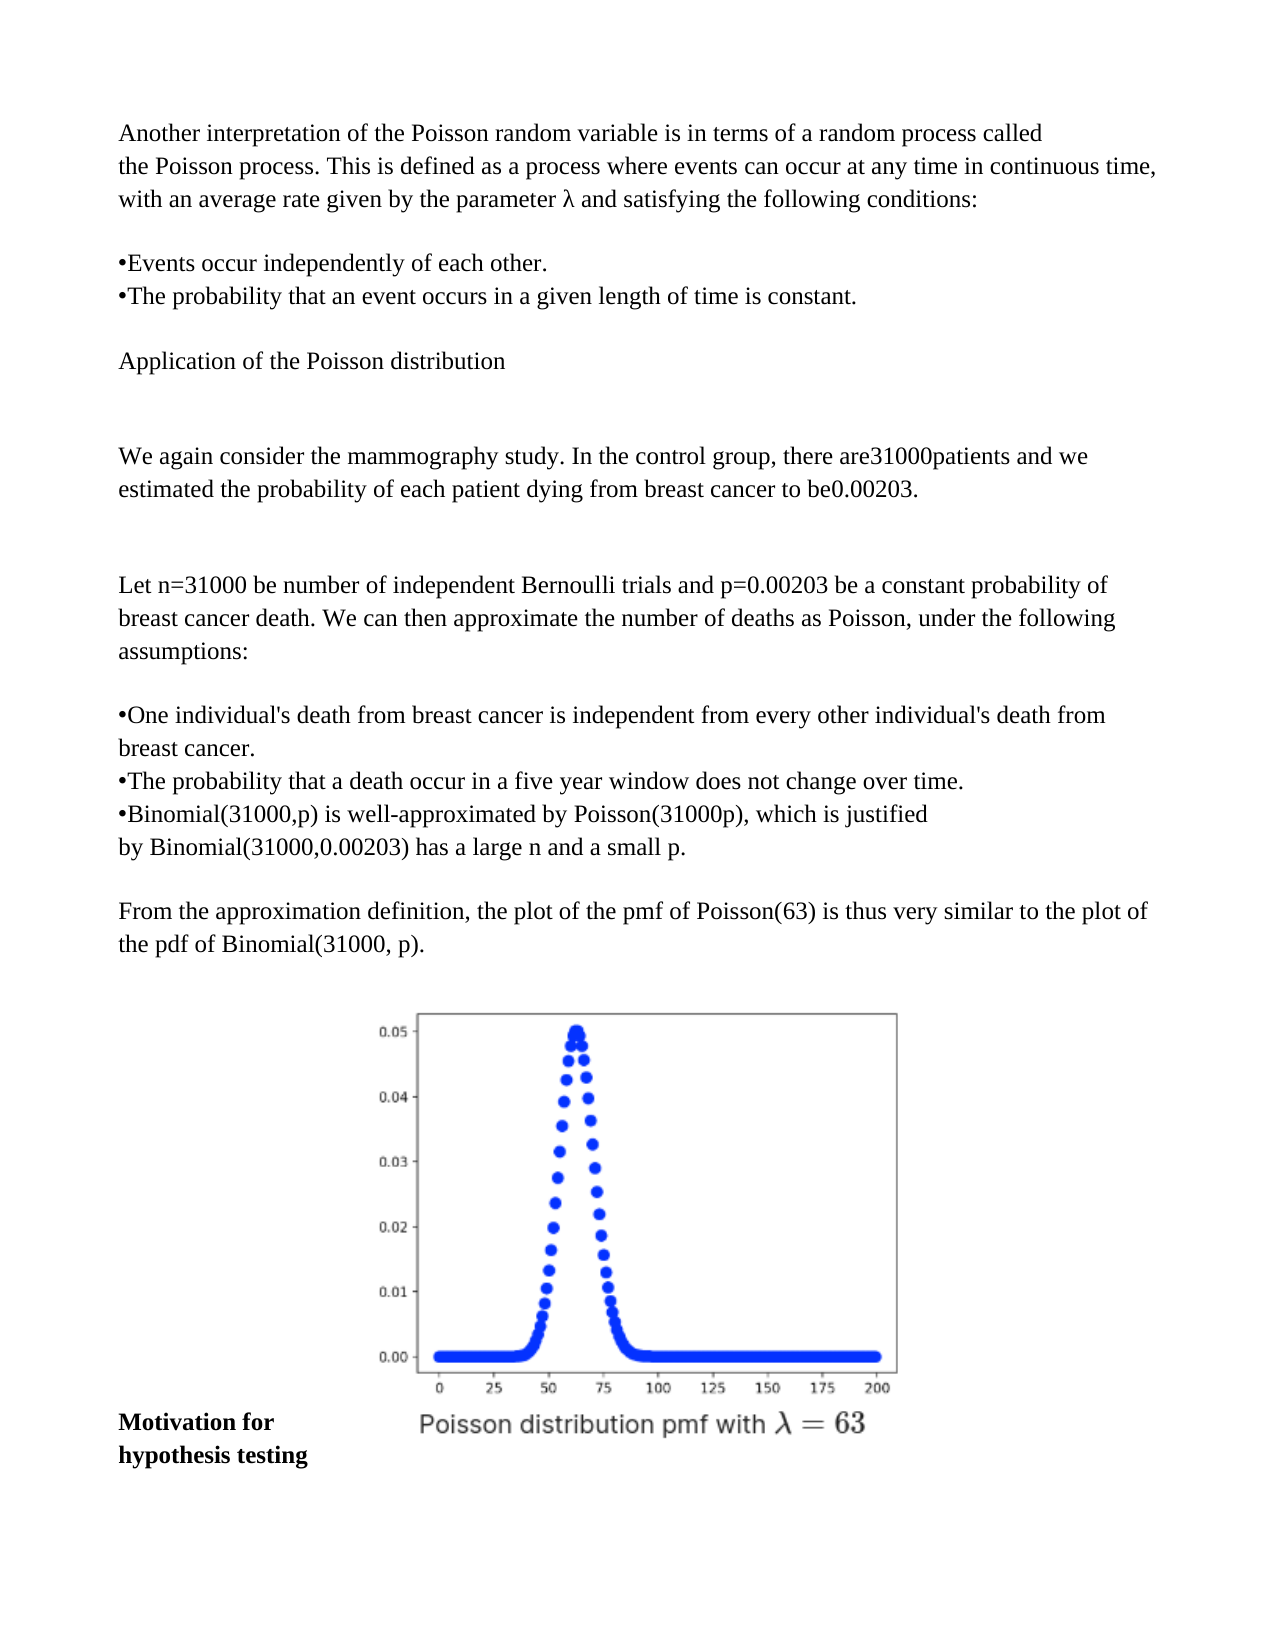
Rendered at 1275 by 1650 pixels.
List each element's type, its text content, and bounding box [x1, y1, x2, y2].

text Application of the Poisson distribution [118, 346, 1157, 374]
text We again consider the mammography study. In the control group, there are31000patients and we estimated the probability of each patient dying from breast cancer to be0.00203. [118, 441, 1157, 503]
list The probability that an event occurs in a given length of time is constant. [118, 281, 1157, 310]
text Let n=31000 be number of independent Bernoulli trials and p=0.00203 be a constant probability of breast cancer death. We can then approximate the number of deaths as Poisson, under the following assumptions: [118, 570, 1157, 664]
text Motivation for hypothesis testing [118, 1407, 1157, 1469]
picture [352, 993, 923, 1468]
list The probability that a death occur in a five year window does not change over time. [118, 766, 1157, 795]
text From the approximation definition, the plot of the pmf of Poisson(63) is thus very similar to the plot of the pdf of Binomial(31000, p). [118, 896, 1157, 958]
list One individual's death from breast cancer is independent from every other individual's death from breast cancer. [118, 700, 1157, 762]
list Events occur independently of each other. [118, 248, 1157, 277]
text Another interpretation of the Poisson random variable is in terms of a random process called the Poisson process. This is defined as a process where events can occur at any time in continuous time, with an average rate given by the parameter λ and satisfying the following conditions: [118, 118, 1157, 213]
list Binomial(31000,p) is well-approximated by Poisson(31000p), which is justified by Binomial(31000,0.00203) has a large n and a small p. [118, 799, 1157, 861]
